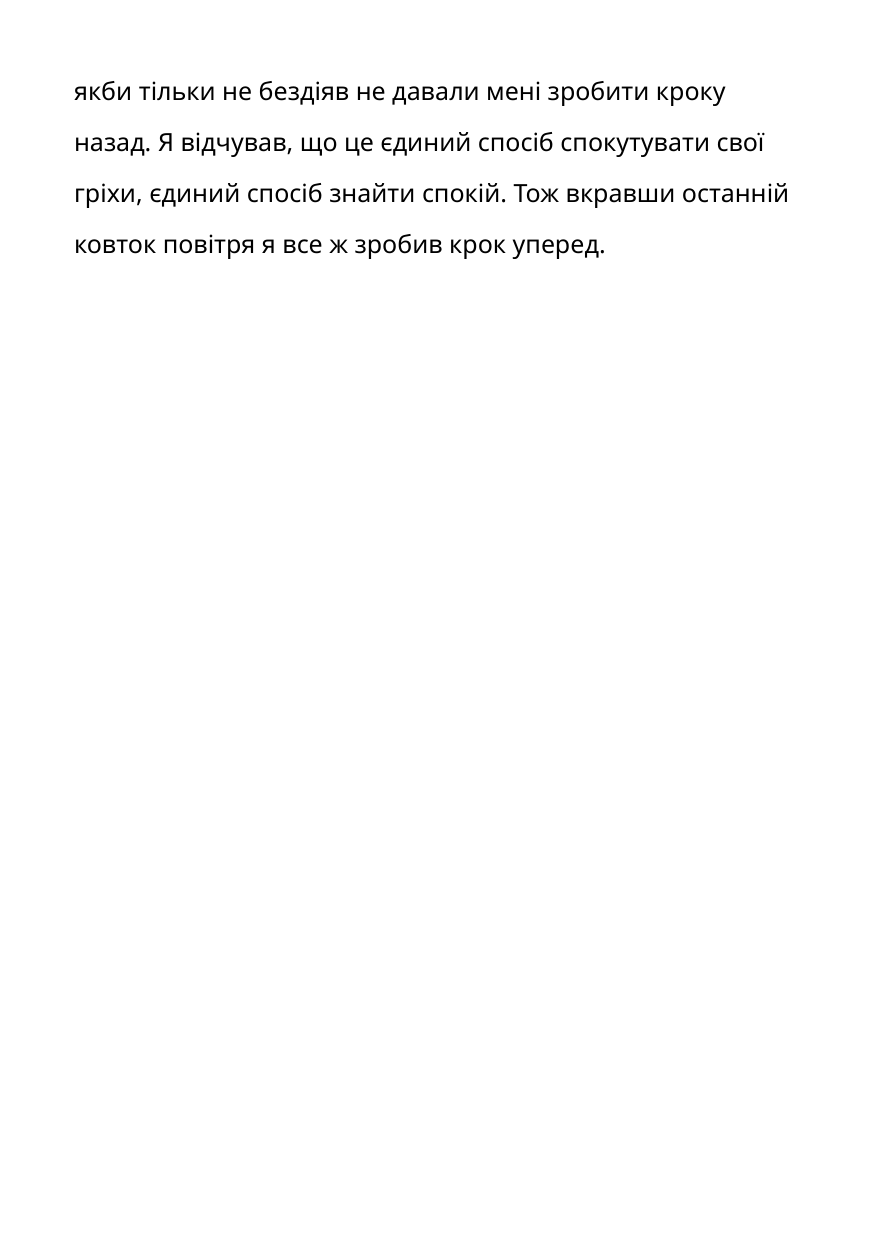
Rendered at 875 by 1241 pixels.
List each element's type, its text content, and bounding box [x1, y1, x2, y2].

text якби тільки не бездіяв не давали мені зробити кроку назад. Я відчував, що це єдиний спосіб спокутувати свої гріхи, єдиний спосіб знайти спокій. Тож вкравши останній ковток повітря я все ж зробив крок уперед. [74, 74, 800, 261]
